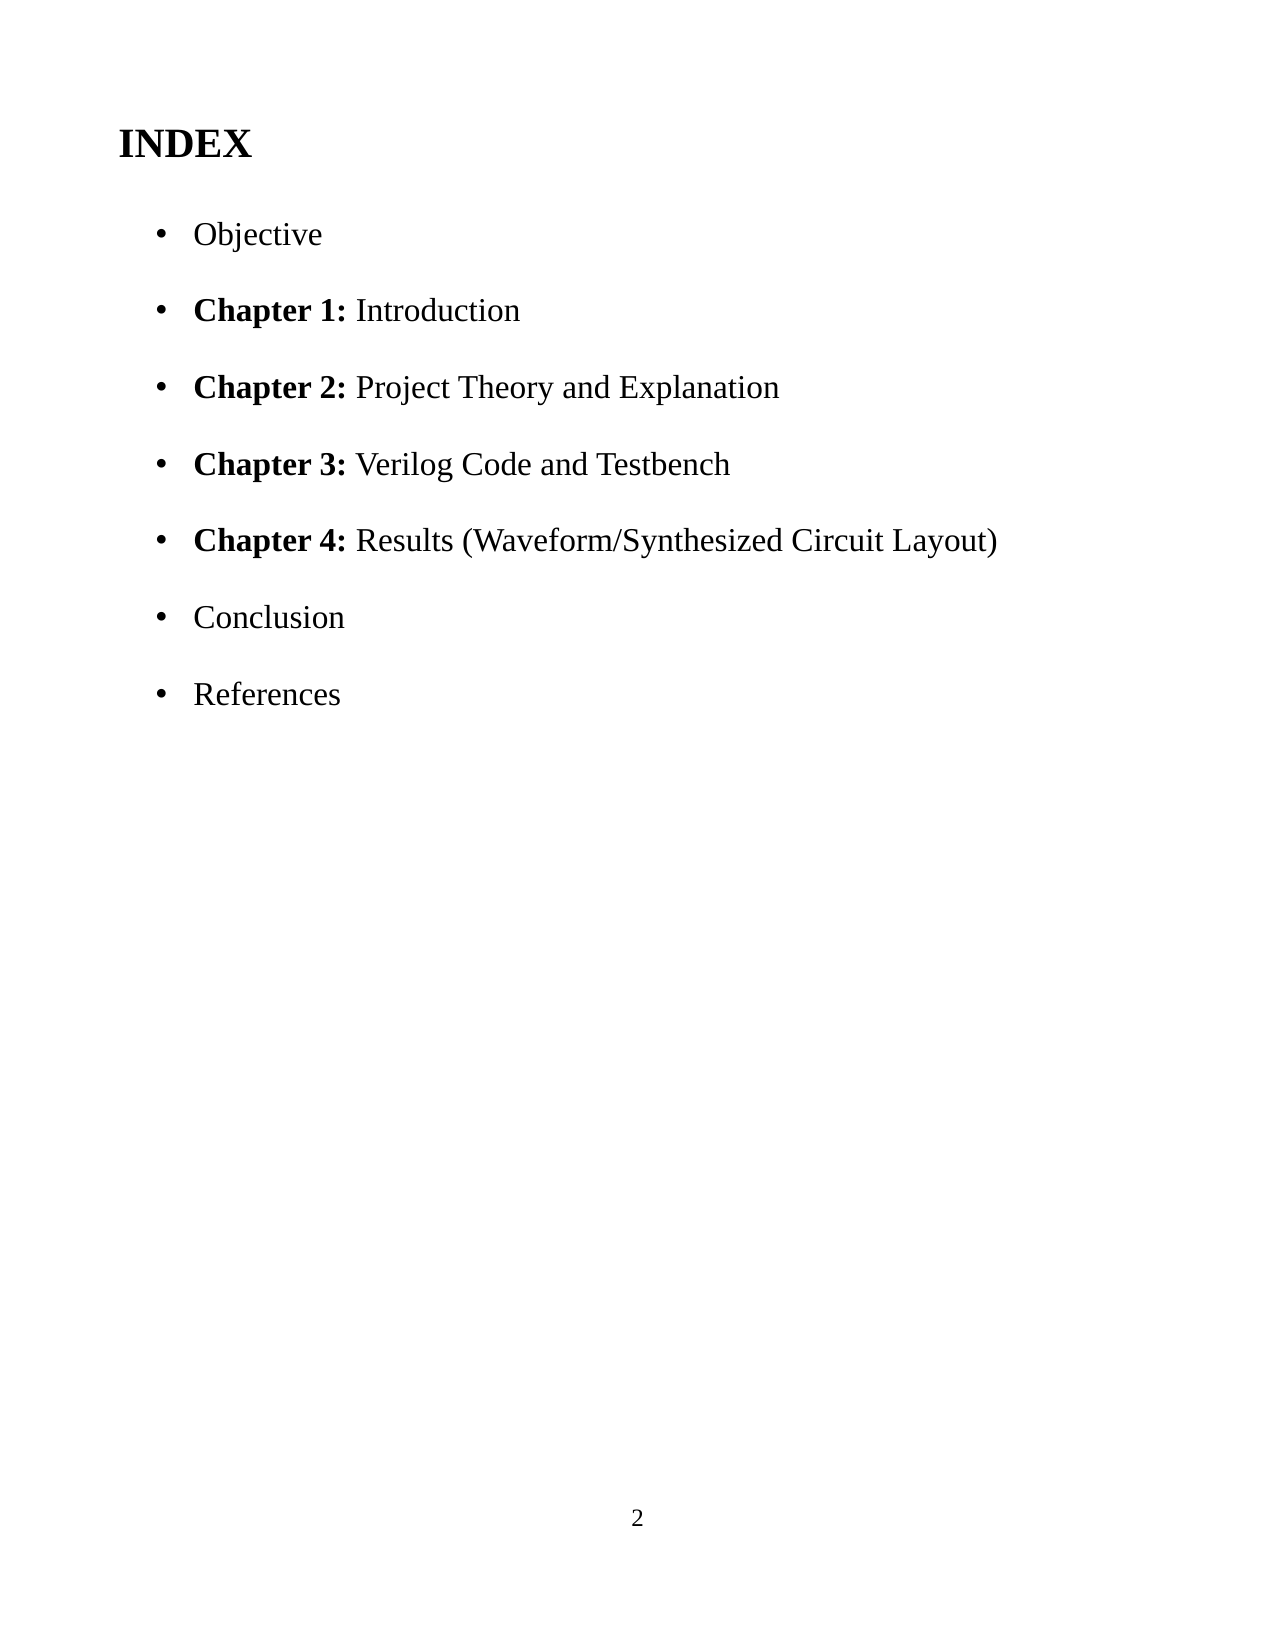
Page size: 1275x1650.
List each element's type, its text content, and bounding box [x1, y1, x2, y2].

text INDEX [118, 118, 1157, 166]
list Chapter 4: Results (Waveform/Synthesized Circuit Layout) [156, 521, 1157, 559]
list Chapter 1: Introduction [156, 291, 1157, 329]
list Objective [156, 214, 1157, 252]
list Chapter 2: Project Theory and Explanation [156, 367, 1157, 406]
list Chapter 3: Verilog Code and Testbench [156, 444, 1157, 482]
list References [156, 674, 1157, 712]
list Conclusion [156, 597, 1157, 636]
